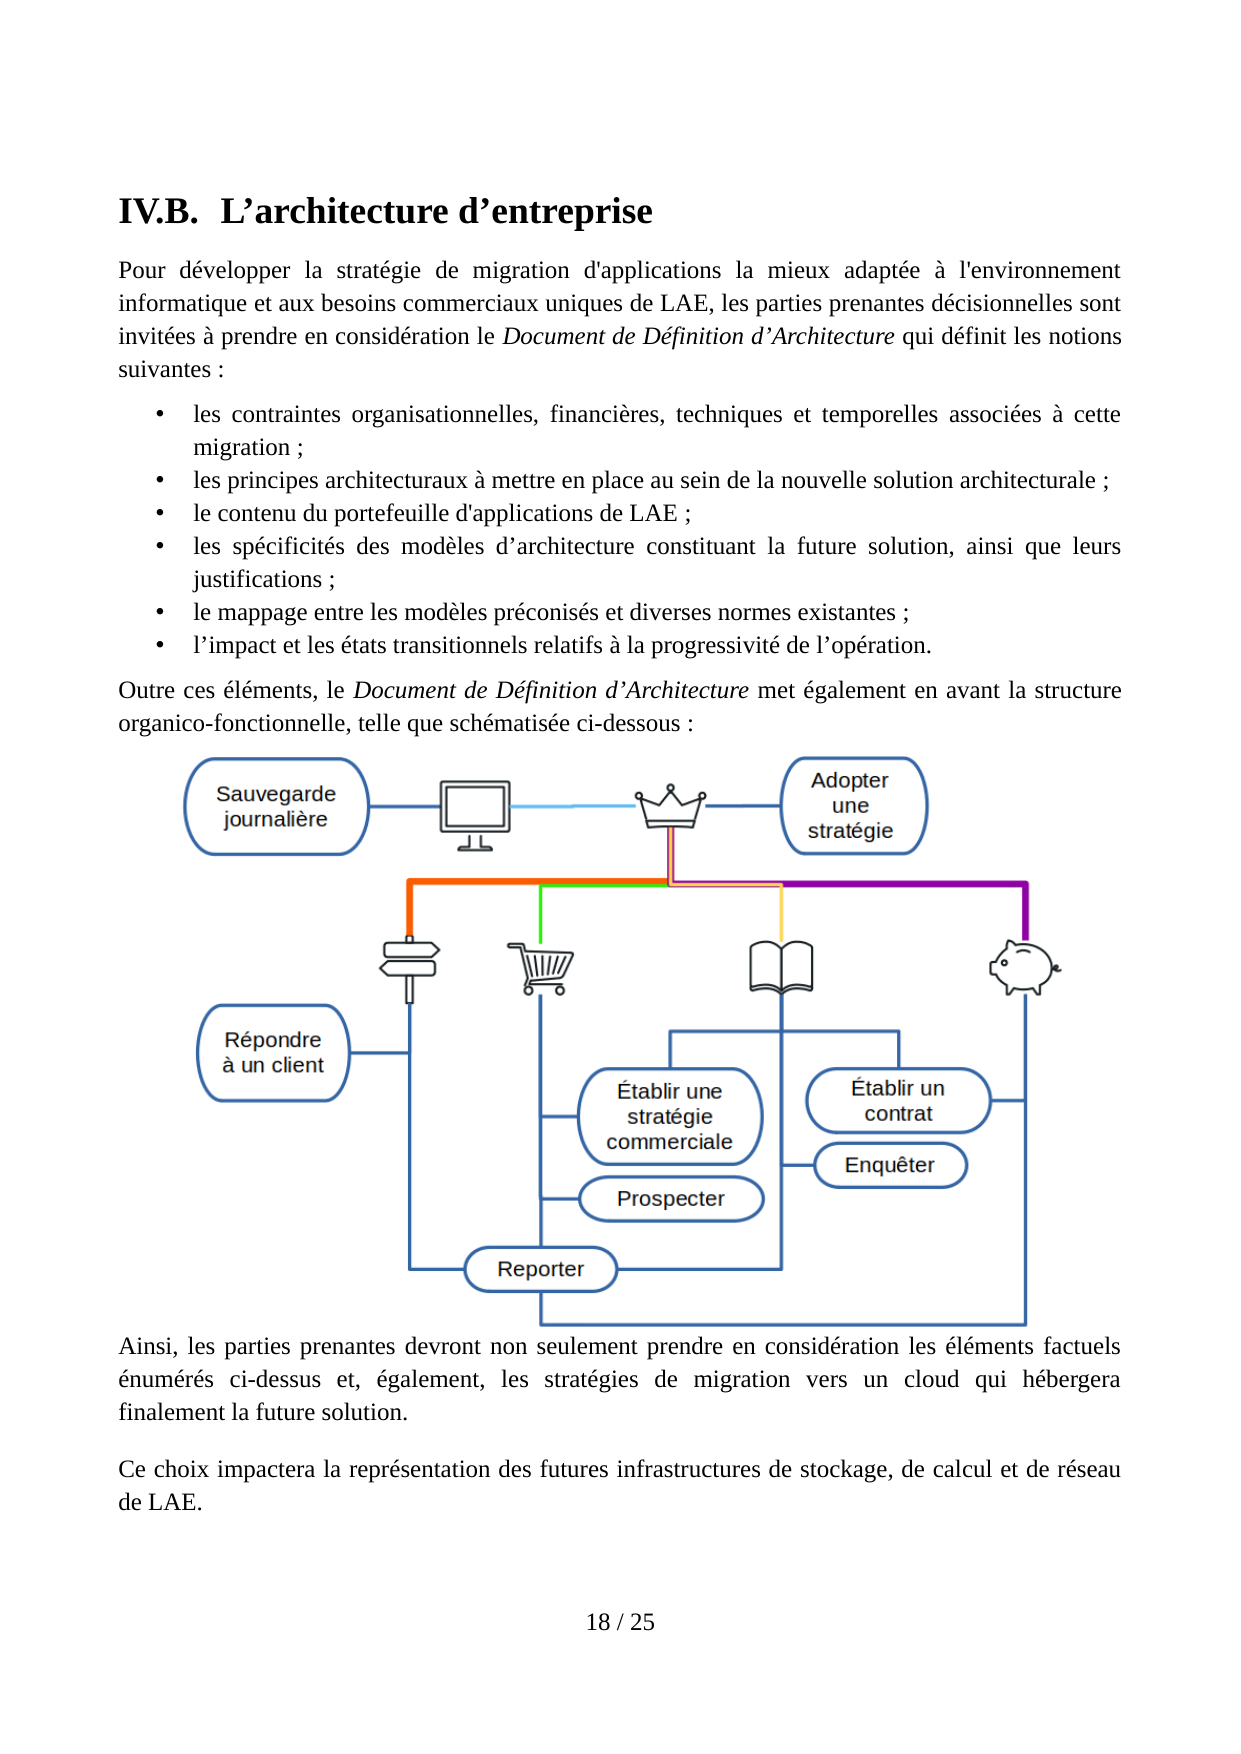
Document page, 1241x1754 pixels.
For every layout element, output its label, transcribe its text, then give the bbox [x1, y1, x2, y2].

text Pour développer la stratégie de migration d'applications la mieux adaptée à l'environnement informatique et aux besoins commerciaux uniques de LAE, les parties prenantes décisionnelles sont invitées à prendre en considération le Document de Définition d’Architecture qui définit les notions suivantes : [118, 255, 1122, 383]
list le contenu du portefeuille d'applications de LAE ; [156, 498, 1122, 527]
list l’impact et les états transitionnels relatifs à la progressivité de l’opération. [156, 630, 1122, 659]
text Ainsi, les parties prenantes devront non seulement prendre en considération les éléments factuels énumérés ci-dessus et, également, les stratégies de migration vers un cloud qui hébergera finalement la future solution. [118, 827, 1122, 1426]
list les principes architecturaux à mettre en place au sein de la nouvelle solution architecturale ; [156, 465, 1122, 494]
list les contraintes organisationnelles, financières, techniques et temporelles associées à cette migration ; [156, 399, 1122, 461]
list le mappage entre les modèles préconisés et diverses normes existantes ; [156, 597, 1122, 626]
text Ce choix impactera la représentation des futures infrastructures de stockage, de calcul et de réseau de LAE. [118, 1454, 1122, 1516]
picture [175, 755, 1065, 1332]
text Outre ces éléments, le Document de Définition d’Architecture met également en avant la structure organico-fonctionnelle, telle que schématisée ci-dessous : [118, 675, 1122, 737]
list les spécificités des modèles d’architecture constituant la future solution, ainsi que leurs justifications ; [156, 531, 1122, 593]
subtitle L’architecture d’entreprise [118, 188, 1122, 231]
